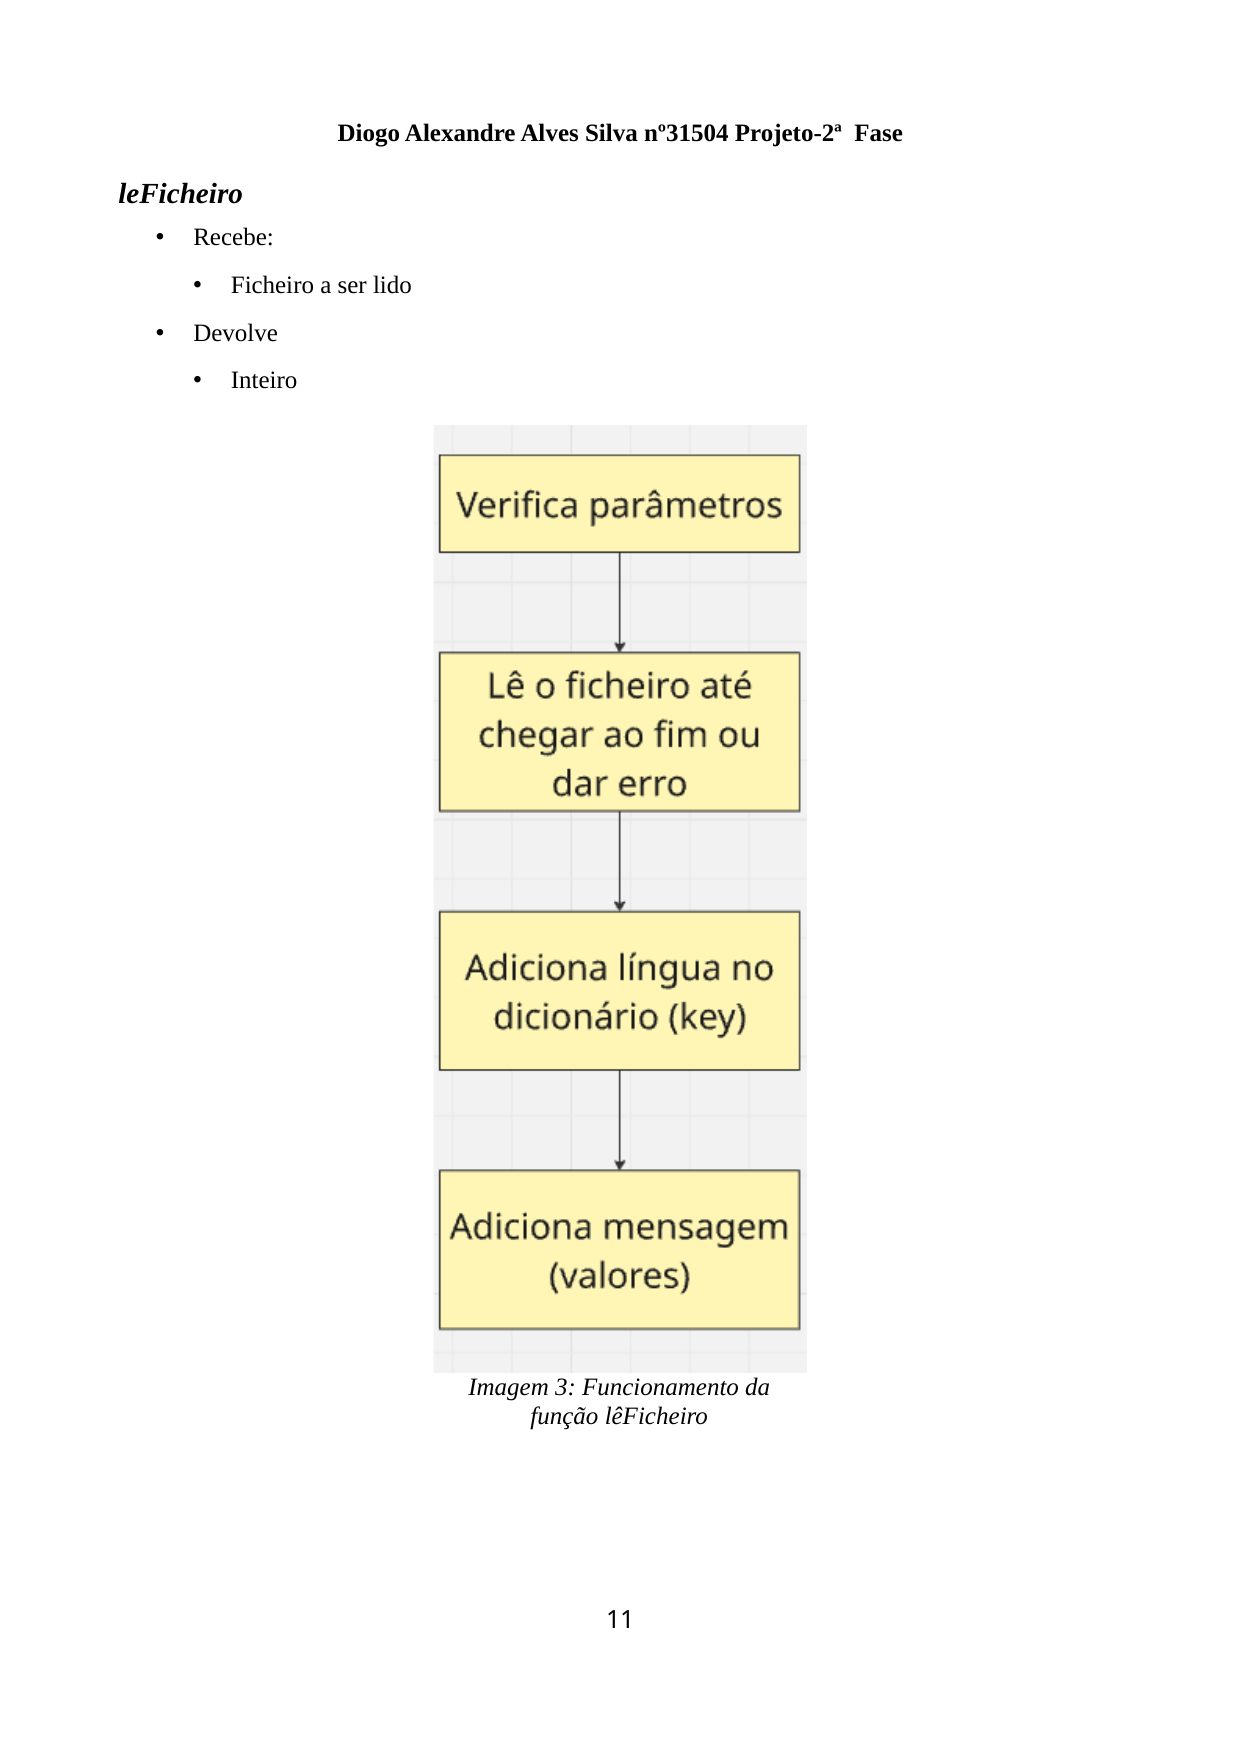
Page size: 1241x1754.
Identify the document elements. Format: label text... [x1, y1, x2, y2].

text Imagem 3: Funcionamento da função lêFicheiro [433, 1373, 807, 1430]
list Ficheiro a ser lido [193, 270, 1122, 299]
list Recebe: [156, 222, 1122, 251]
subtitle leFicheiro [118, 176, 1122, 210]
list Inteiro [193, 365, 1122, 394]
picture [433, 425, 807, 1373]
list Devolve [156, 318, 1122, 346]
